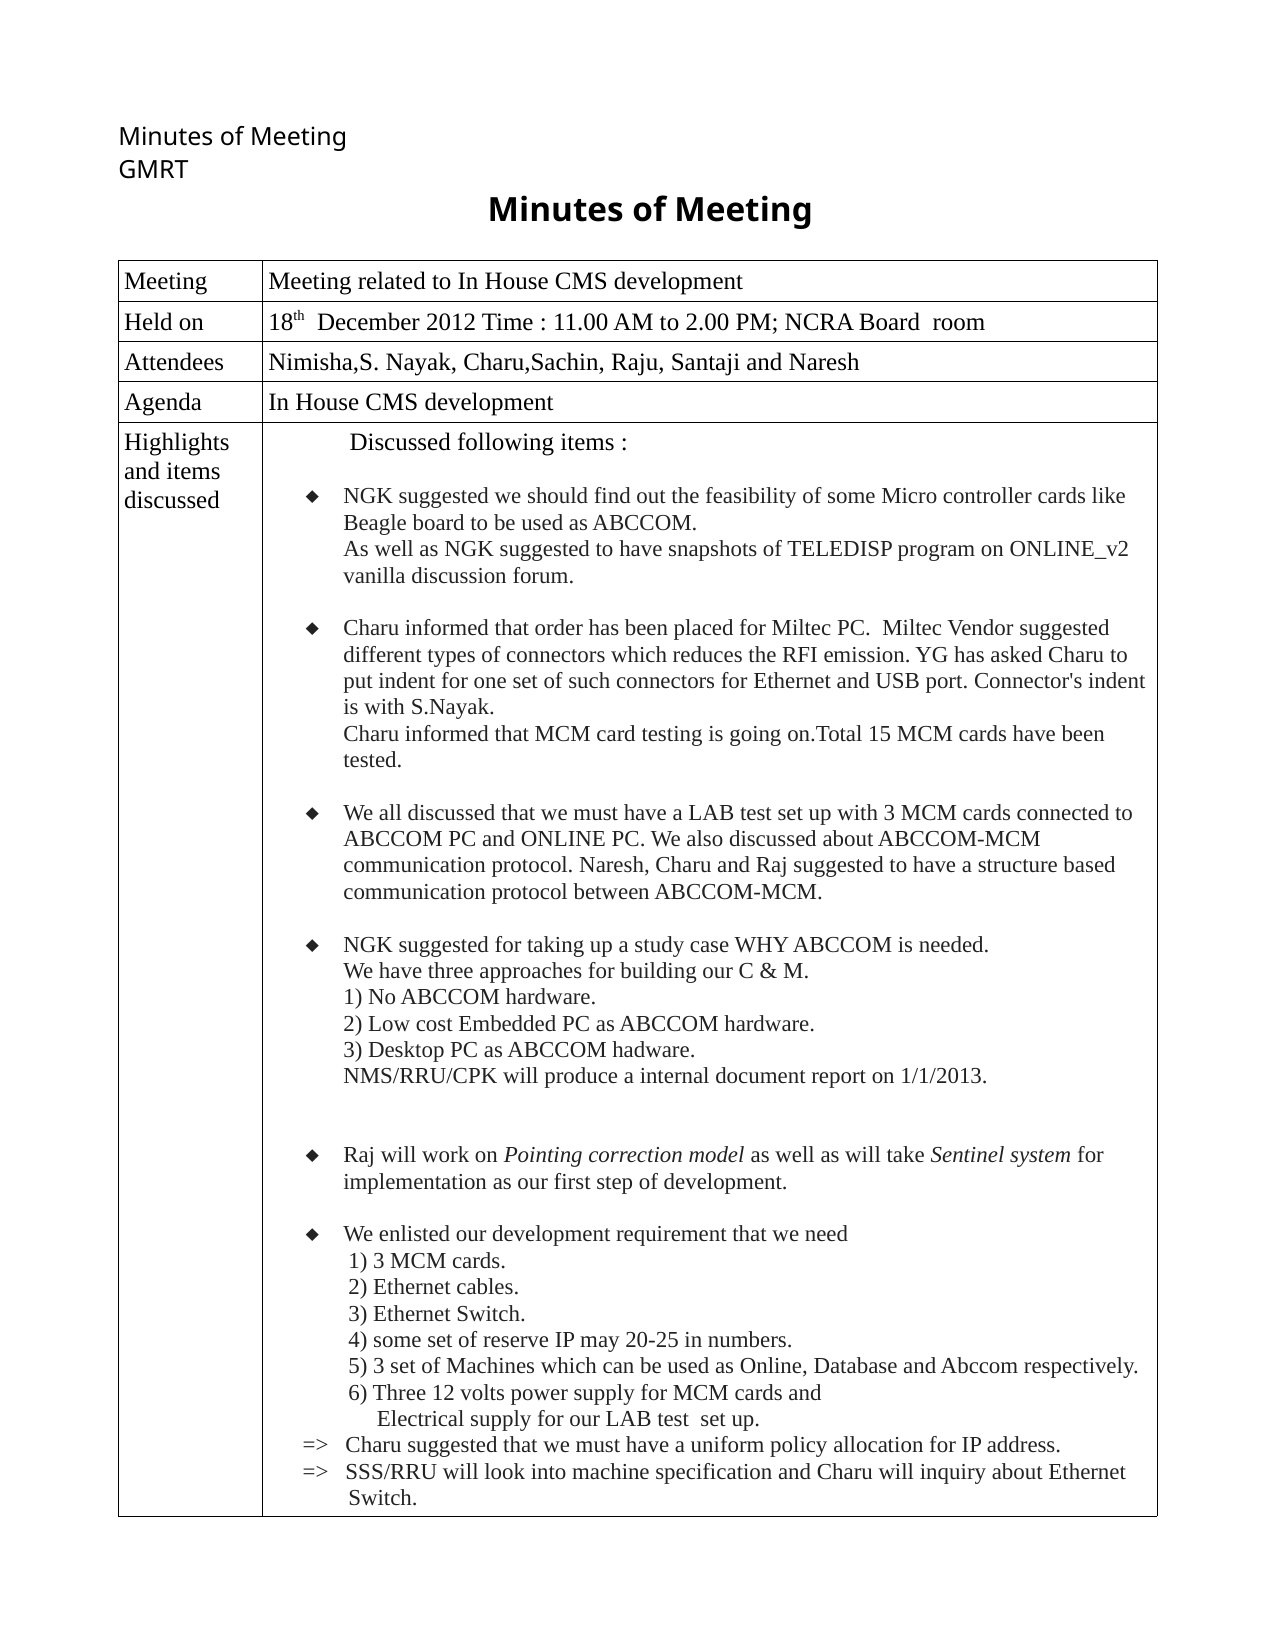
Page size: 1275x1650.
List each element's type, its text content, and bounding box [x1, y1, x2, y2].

table_cell Agenda [119, 382, 262, 422]
table_cell Held on [119, 302, 262, 341]
table_cell In House CMS development [263, 382, 1157, 422]
text GMRT [118, 152, 1157, 186]
table_cell Attendees [119, 342, 262, 381]
table_cell Discussed following items : NGK suggested we should find out the feasibility of some Micro controller cards like Beagle board to be used as ABCCOM. As well as NGK suggested to have snapshots of TELEDISP program on ONLINE_v2 vanilla discussion forum. Charu informed that order has been placed for Miltec PC. Miltec Vendor suggested different types of connectors which reduces the RFI emission. YG has asked Charu to put indent for one set of such connectors for Ethernet and USB port. Connector's indent is with S.Nayak. Charu informed that MCM card testing is going on.Total 15 MCM cards have been tested. We all discussed that we must have a LAB test set up with 3 MCM cards connected to ABCCOM PC and ONLINE PC. We also discussed about ABCCOM-MCM communication protocol. Naresh, Charu and Raj suggested to have a structure based communication protocol between ABCCOM-MCM. NGK suggested for taking up a study case WHY ABCCOM is needed. We have three approaches for building our C & M. 1) No ABCCOM hardware. 2) Low cost Embedded PC as ABCCOM hardware. 3) Desktop PC as ABCCOM hadware. NMS/RRU/CPK will produce a internal document report on 1/1/2013. Raj will work on Pointing correction model as well as will take Sentinel system for implementation as our first step of development. We enlisted our development requirement that we need 1) 3 MCM cards. 2) Ethernet cables. 3) Ethernet Switch. 4) some set of reserve IP may 20-25 in numbers. 5) 3 set of Machines which can be used as Online, Database and Abccom respectively. 6) Three 12 volts power supply for MCM cards and Electrical supply for our LAB test set up. => Charu suggested that we must have a uniform policy allocation for IP address. => SSS/RRU will look into machine specification and Charu will inquiry about Ethernet Switch. [263, 423, 1157, 1516]
text Minutes of Meeting [118, 186, 1157, 232]
table_header Meeting [119, 261, 262, 301]
table_cell Nimisha,S. Nayak, Charu,Sachin, Raju, Santaji and Naresh [263, 342, 1157, 381]
text Minutes of Meeting [118, 118, 1157, 152]
table_cell 18th December 2012 Time : 11.00 AM to 2.00 PM; NCRA Board room [263, 302, 1157, 341]
table_header Meeting related to In House CMS development [263, 261, 1157, 301]
table_cell Highlights and items discussed [119, 423, 262, 1516]
